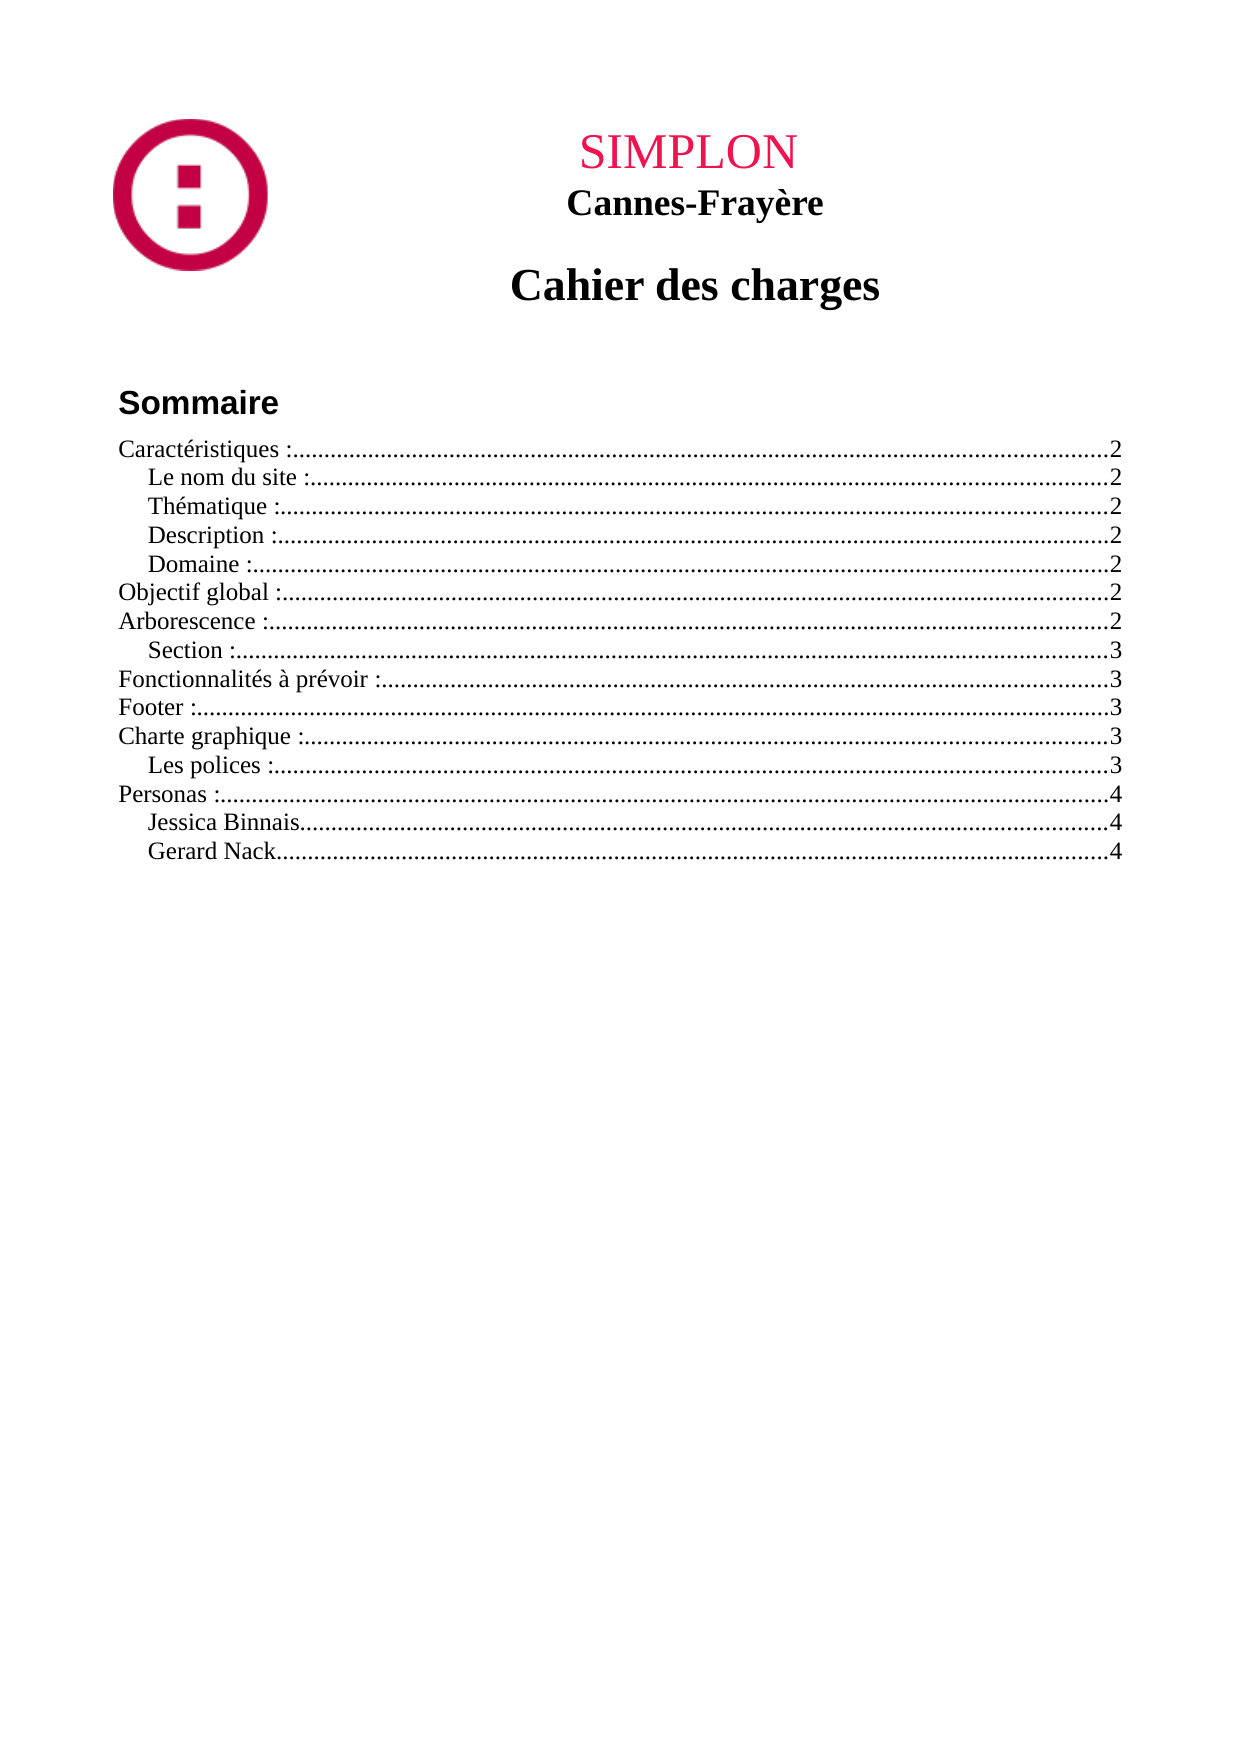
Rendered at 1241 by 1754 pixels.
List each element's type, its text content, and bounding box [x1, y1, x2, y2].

text Le nom du site : 2 [148, 462, 1122, 491]
text Fonctionnalités à prévoir : 3 [118, 664, 1122, 692]
text SIMPLON [118, 118, 1122, 180]
picture [113, 119, 268, 271]
text Objectif global : 2 [118, 577, 1122, 606]
text Cannes-Frayère [268, 180, 1122, 223]
text Footer : 3 [118, 692, 1122, 721]
text Cahier des charges [118, 257, 1122, 310]
text Section : 3 [148, 635, 1122, 664]
text Charte graphique : 3 [118, 721, 1122, 750]
text Arborescence : 2 [118, 606, 1122, 635]
text Domaine : 2 [148, 549, 1122, 577]
subtitle Sommaire [118, 383, 1122, 421]
text Jessica Binnais 4 [148, 807, 1122, 836]
text Caractéristiques : 2 [118, 434, 1122, 462]
text Personas : 4 [118, 779, 1122, 807]
text Description : 2 [148, 520, 1122, 549]
text Les polices : 3 [148, 750, 1122, 779]
text Thématique : 2 [148, 491, 1122, 520]
text Gerard Nack 4 [148, 836, 1122, 865]
